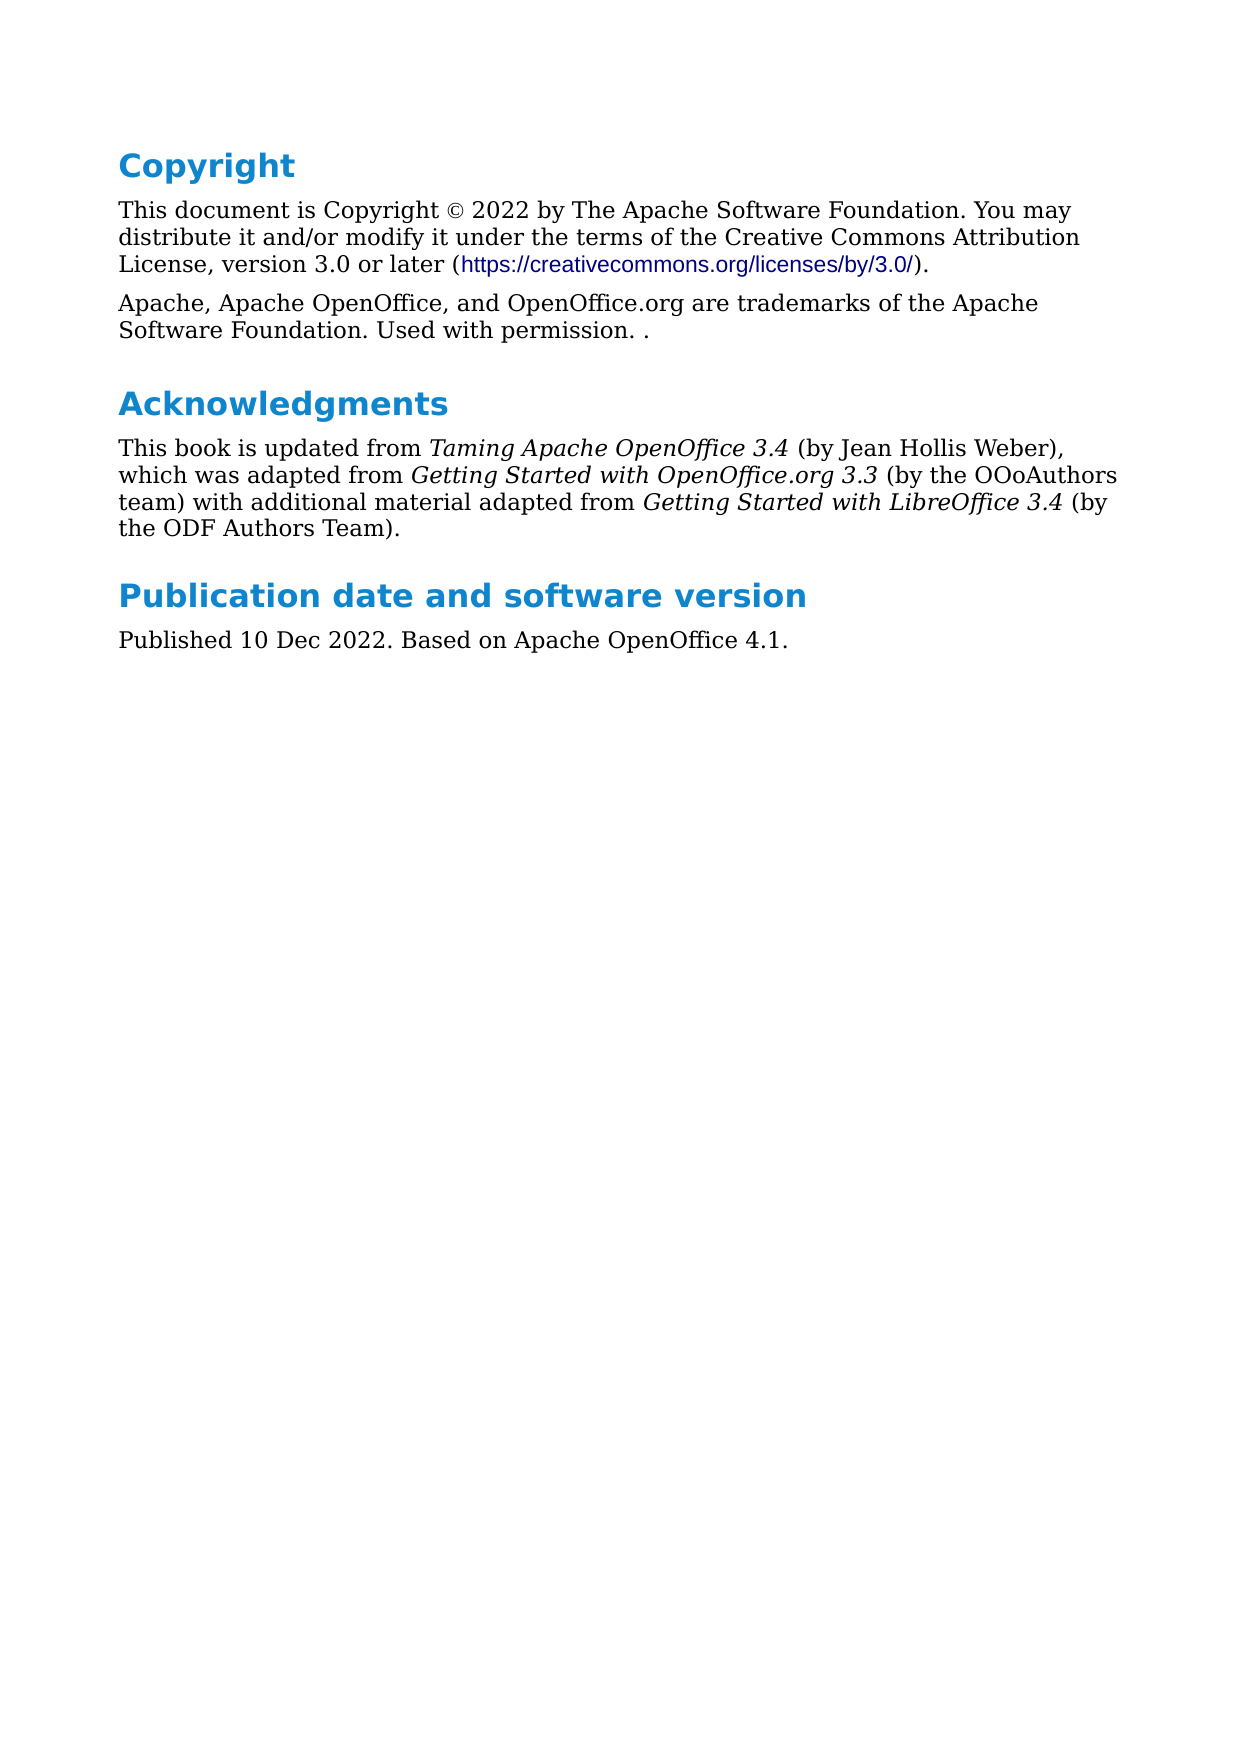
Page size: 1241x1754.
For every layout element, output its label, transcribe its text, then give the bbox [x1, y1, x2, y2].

text Publication date and software version [118, 578, 1122, 615]
text Apache, Apache OpenOffice, and OpenOffice.org are trademarks of the Apache Software Foundation. Used with permission. . [118, 290, 1122, 343]
text Copyright [118, 148, 1122, 185]
text Acknowledgments [118, 386, 1122, 423]
text Published 10 Dec 2022. Based on Apache OpenOffice 4.1. [118, 628, 1122, 654]
list This book is updated from Taming Apache OpenOffice 3.4 (by Jean Hollis Weber), which was adapted from Getting Started with OpenOffice.org 3.3 (by the OOoAuthors team) with additional material adapted from Getting Started with LibreOffice 3.4 (by the ODF Authors Team). [118, 435, 1122, 542]
text This document is Copyright © 2022 by The Apache Software Foundation. You may distribute it and/or modify it under the terms of the Creative Commons Attribution License, version 3.0 or later (https://creativecommons.org/licenses/by/3.0/). [118, 197, 1122, 278]
